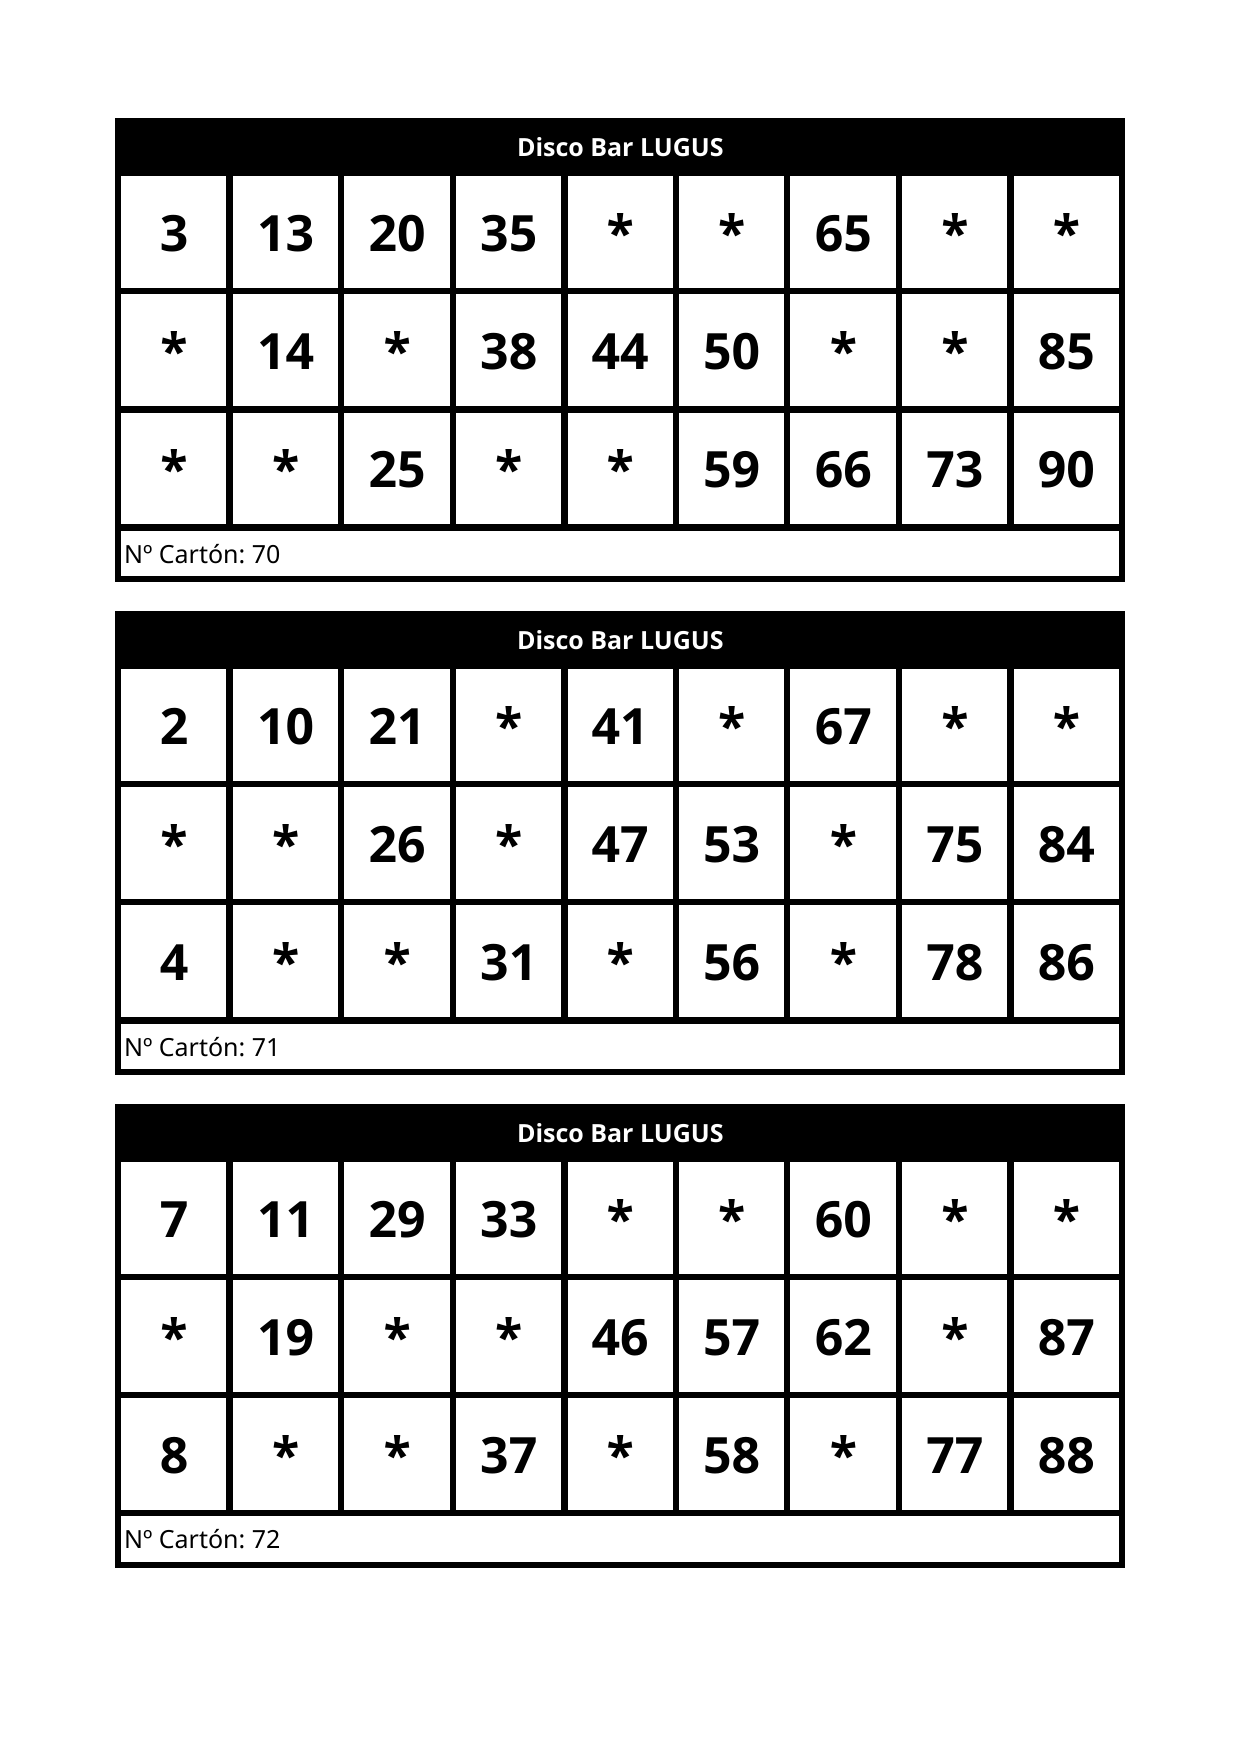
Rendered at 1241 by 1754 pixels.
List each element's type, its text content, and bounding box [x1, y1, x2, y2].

table_cell 46 [568, 1280, 673, 1392]
table_cell * [456, 669, 561, 781]
table_cell 90 [1014, 413, 1119, 524]
table_cell * [233, 413, 338, 524]
table_cell 77 [902, 1398, 1007, 1510]
table_cell * [121, 787, 226, 899]
table_cell 29 [344, 1162, 450, 1274]
table_cell 21 [344, 669, 450, 781]
table_cell * [1014, 1162, 1119, 1274]
table_cell 26 [344, 787, 450, 899]
table_cell * [1014, 669, 1119, 781]
table_cell * [344, 1280, 450, 1392]
table_cell * [344, 1398, 450, 1510]
table_cell * [790, 1398, 896, 1510]
table_cell 37 [456, 1398, 561, 1510]
table_cell 7 [121, 1162, 226, 1274]
table_header Disco Bar LUGUS [121, 1110, 1119, 1156]
table_header Disco Bar LUGUS [121, 124, 1119, 170]
table_cell * [233, 1398, 338, 1510]
table_cell 4 [121, 905, 226, 1017]
table_cell * [902, 176, 1007, 288]
table_cell * [568, 1398, 673, 1510]
table_cell * [121, 294, 226, 406]
table_header Disco Bar LUGUS [121, 617, 1119, 663]
table_cell 11 [233, 1162, 338, 1274]
table_cell 13 [233, 176, 338, 288]
table_cell 41 [568, 669, 673, 781]
table_cell * [790, 905, 896, 1017]
table_cell * [679, 669, 784, 781]
table_cell 59 [679, 413, 784, 524]
table_cell * [121, 1280, 226, 1392]
table_cell * [902, 294, 1007, 406]
table_cell 19 [233, 1280, 338, 1392]
table_cell * [902, 669, 1007, 781]
table_cell * [902, 1280, 1007, 1392]
table_cell * [568, 1162, 673, 1274]
table_cell 73 [902, 413, 1007, 524]
table_cell * [902, 1162, 1007, 1274]
table_cell * [568, 176, 673, 288]
table_cell 3 [121, 176, 226, 288]
table_cell * [790, 787, 896, 899]
table_cell * [233, 787, 338, 899]
table_cell 33 [456, 1162, 561, 1274]
table_cell 20 [344, 176, 450, 288]
table_cell 87 [1014, 1280, 1119, 1392]
table_cell 44 [568, 294, 673, 406]
table_cell 78 [902, 905, 1007, 1017]
table_cell 84 [1014, 787, 1119, 899]
table_cell 86 [1014, 905, 1119, 1017]
table_cell Nº Cartón: 72 [121, 1516, 1119, 1562]
table_cell 10 [233, 669, 338, 781]
table_cell 8 [121, 1398, 226, 1510]
table_cell * [568, 413, 673, 524]
table_cell 14 [233, 294, 338, 406]
table_cell 66 [790, 413, 896, 524]
table_cell Nº Cartón: 71 [121, 1024, 1119, 1069]
table_cell 67 [790, 669, 896, 781]
table_cell * [456, 1280, 561, 1392]
table_cell * [1014, 176, 1119, 288]
table_cell * [456, 413, 561, 524]
table_cell Nº Cartón: 70 [121, 531, 1119, 576]
table_cell 60 [790, 1162, 896, 1274]
table_cell * [679, 1162, 784, 1274]
table_cell * [790, 294, 896, 406]
table_cell 58 [679, 1398, 784, 1510]
table_cell 53 [679, 787, 784, 899]
table_cell * [679, 176, 784, 288]
table_cell * [344, 905, 450, 1017]
table_cell 85 [1014, 294, 1119, 406]
table_cell 62 [790, 1280, 896, 1392]
table_cell * [121, 413, 226, 524]
table_cell 65 [790, 176, 896, 288]
table_cell 50 [679, 294, 784, 406]
table_cell 56 [679, 905, 784, 1017]
table_cell 2 [121, 669, 226, 781]
table_cell * [568, 905, 673, 1017]
table_cell 38 [456, 294, 561, 406]
table_cell * [233, 905, 338, 1017]
table_cell 25 [344, 413, 450, 524]
table_cell * [456, 787, 561, 899]
table_cell 47 [568, 787, 673, 899]
table_cell 35 [456, 176, 561, 288]
table_cell 75 [902, 787, 1007, 899]
table_cell 31 [456, 905, 561, 1017]
table_cell 88 [1014, 1398, 1119, 1510]
table_cell 57 [679, 1280, 784, 1392]
table_cell * [344, 294, 450, 406]
